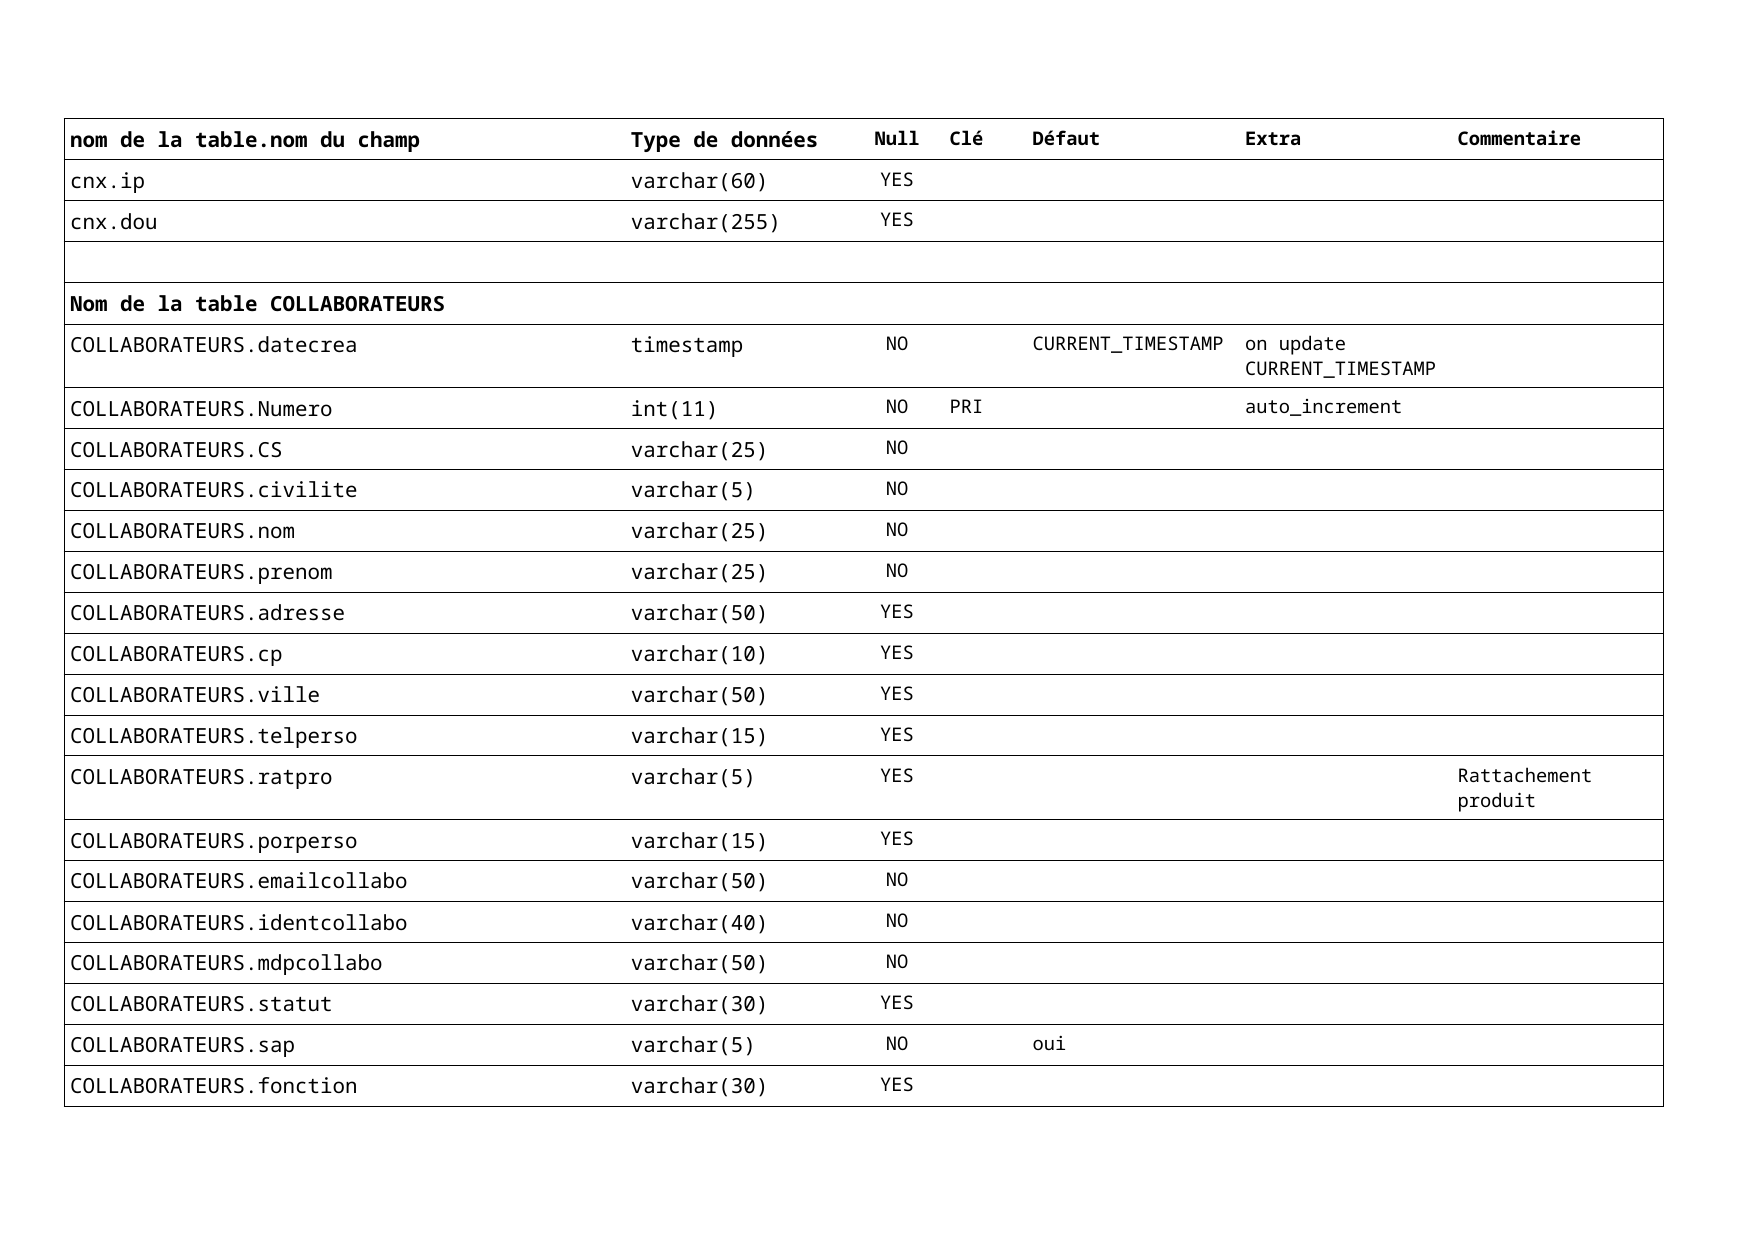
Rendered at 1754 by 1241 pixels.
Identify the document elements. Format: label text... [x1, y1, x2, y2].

table_cell varchar(15) [625, 716, 850, 755]
table_cell [1451, 552, 1663, 592]
table_cell COLLABORATEURS.nom [65, 511, 625, 551]
table_cell [944, 593, 1026, 633]
table_cell [944, 756, 1026, 819]
table_cell [1451, 902, 1663, 942]
table_cell COLLABORATEURS.datecrea [65, 325, 625, 387]
table_cell NO [850, 943, 944, 983]
table_cell [1026, 593, 1239, 633]
table_cell [1451, 984, 1663, 1024]
table_cell COLLABORATEURS.fonction [65, 1066, 625, 1106]
table_cell [1026, 716, 1239, 755]
table_cell [1451, 388, 1663, 428]
table_cell YES [850, 634, 944, 673]
table_cell YES [850, 593, 944, 633]
table_cell YES [850, 716, 944, 755]
table_cell YES [850, 820, 944, 860]
table_cell [1239, 242, 1451, 282]
table_header Commentaire [1451, 119, 1663, 159]
table_cell [1026, 1066, 1239, 1106]
table_cell [944, 325, 1026, 387]
table_cell [1451, 429, 1663, 469]
table_cell [1239, 552, 1451, 592]
table_cell varchar(25) [625, 552, 850, 592]
table_cell [944, 552, 1026, 592]
table_cell NO [850, 470, 944, 510]
table_header Type de données [625, 119, 850, 159]
table_cell [1451, 593, 1663, 633]
table_cell [850, 283, 944, 323]
table_cell oui [1026, 1025, 1239, 1064]
table_cell [625, 283, 850, 323]
table_cell COLLABORATEURS.cp [65, 634, 625, 673]
table_header Clé [944, 119, 1026, 159]
table_cell [1451, 160, 1663, 200]
table_cell [944, 861, 1026, 901]
table_cell [1026, 634, 1239, 673]
table_cell varchar(30) [625, 1066, 850, 1106]
table_cell [1239, 756, 1451, 819]
table_cell [944, 902, 1026, 942]
table_cell YES [850, 984, 944, 1024]
table_cell varchar(25) [625, 511, 850, 551]
table_cell YES [850, 201, 944, 241]
table_cell [1451, 861, 1663, 901]
table_cell COLLABORATEURS.emailcollabo [65, 861, 625, 901]
table_cell [944, 716, 1026, 755]
table_cell [1026, 429, 1239, 469]
table_cell [1026, 552, 1239, 592]
table_header Extra [1239, 119, 1451, 159]
table_cell [1026, 943, 1239, 983]
table_cell cnx.ip [65, 160, 625, 200]
table_cell varchar(15) [625, 820, 850, 860]
table_cell varchar(5) [625, 756, 850, 819]
table_cell [1026, 470, 1239, 510]
table_cell [1451, 820, 1663, 860]
table_cell YES [850, 756, 944, 819]
table_cell CURRENT_TIMESTAMP [1026, 325, 1239, 387]
table_header Défaut [1026, 119, 1239, 159]
table_cell [1239, 160, 1451, 200]
table_cell COLLABORATEURS.sap [65, 1025, 625, 1064]
table_cell [1026, 984, 1239, 1024]
table_cell on update CURRENT_TIMESTAMP [1239, 325, 1451, 387]
table_cell [944, 201, 1026, 241]
table_cell [944, 943, 1026, 983]
table_cell [1026, 511, 1239, 551]
table_cell [944, 429, 1026, 469]
table_cell [1239, 820, 1451, 860]
table_cell timestamp [625, 325, 850, 387]
table_cell COLLABORATEURS.porperso [65, 820, 625, 860]
table_cell [1026, 902, 1239, 942]
table_cell COLLABORATEURS.civilite [65, 470, 625, 510]
table_cell [1451, 325, 1663, 387]
table_cell [1026, 283, 1239, 323]
table_cell [1239, 470, 1451, 510]
table_cell NO [850, 861, 944, 901]
table_cell [1026, 861, 1239, 901]
table_cell COLLABORATEURS.mdpcollabo [65, 943, 625, 983]
table_cell [1451, 943, 1663, 983]
table_cell varchar(50) [625, 593, 850, 633]
table_cell [1451, 1025, 1663, 1064]
table_cell varchar(25) [625, 429, 850, 469]
table_cell [625, 242, 850, 282]
table_cell [944, 160, 1026, 200]
table_cell PRI [944, 388, 1026, 428]
table_cell int(11) [625, 388, 850, 428]
table_cell [1026, 160, 1239, 200]
table_cell [65, 242, 625, 282]
table_cell COLLABORATEURS.CS [65, 429, 625, 469]
table_cell [1239, 283, 1451, 323]
table_cell varchar(5) [625, 1025, 850, 1064]
table_cell [1239, 984, 1451, 1024]
table_cell varchar(255) [625, 201, 850, 241]
table_cell YES [850, 675, 944, 714]
table_cell [1451, 242, 1663, 282]
table_cell [1239, 943, 1451, 983]
table_cell [944, 470, 1026, 510]
table_cell [1451, 675, 1663, 714]
table_cell [1239, 675, 1451, 714]
table_cell varchar(40) [625, 902, 850, 942]
table_cell [1026, 388, 1239, 428]
table_cell [944, 634, 1026, 673]
table_cell NO [850, 429, 944, 469]
table_cell Nom de la table COLLABORATEURS [65, 283, 625, 323]
table_cell [944, 1066, 1026, 1106]
table_cell [1239, 634, 1451, 673]
table_cell [944, 984, 1026, 1024]
table_cell [1026, 756, 1239, 819]
table_cell varchar(30) [625, 984, 850, 1024]
table_cell YES [850, 160, 944, 200]
table_cell [1026, 242, 1239, 282]
table_cell NO [850, 388, 944, 428]
table_cell COLLABORATEURS.Numero [65, 388, 625, 428]
table_cell [944, 283, 1026, 323]
table_cell NO [850, 552, 944, 592]
table_cell [944, 242, 1026, 282]
table_cell varchar(10) [625, 634, 850, 673]
table_cell COLLABORATEURS.identcollabo [65, 902, 625, 942]
table_cell varchar(50) [625, 943, 850, 983]
table_cell [1026, 675, 1239, 714]
table_cell [1239, 511, 1451, 551]
table_cell auto_increment [1239, 388, 1451, 428]
table_cell [1239, 861, 1451, 901]
table_cell NO [850, 1025, 944, 1064]
table_cell [1239, 716, 1451, 755]
table_cell NO [850, 511, 944, 551]
table_cell [1026, 201, 1239, 241]
table_cell [1451, 511, 1663, 551]
table_cell [1451, 1066, 1663, 1106]
table_cell [1239, 1066, 1451, 1106]
table_cell [944, 511, 1026, 551]
table_cell NO [850, 325, 944, 387]
table_cell cnx.dou [65, 201, 625, 241]
table_cell [944, 820, 1026, 860]
table_cell Rattachement produit [1451, 756, 1663, 819]
table_cell YES [850, 1066, 944, 1106]
table_cell [1451, 283, 1663, 323]
table_cell COLLABORATEURS.adresse [65, 593, 625, 633]
table_cell [1239, 201, 1451, 241]
table_cell COLLABORATEURS.telperso [65, 716, 625, 755]
table_cell [944, 675, 1026, 714]
table_header Null [850, 119, 944, 159]
table_cell COLLABORATEURS.ratpro [65, 756, 625, 819]
table_cell [1239, 902, 1451, 942]
table_cell COLLABORATEURS.statut [65, 984, 625, 1024]
table_cell [944, 1025, 1026, 1064]
table_cell varchar(5) [625, 470, 850, 510]
table_cell [1026, 820, 1239, 860]
table_cell [1239, 1025, 1451, 1064]
table_cell [1451, 201, 1663, 241]
table_cell varchar(60) [625, 160, 850, 200]
table_cell [1451, 716, 1663, 755]
table_header nom de la table.nom du champ [65, 119, 625, 159]
table_cell [1451, 470, 1663, 510]
table_cell [1239, 593, 1451, 633]
table_cell COLLABORATEURS.prenom [65, 552, 625, 592]
table_cell varchar(50) [625, 861, 850, 901]
table_cell varchar(50) [625, 675, 850, 714]
table_cell [850, 242, 944, 282]
table_cell [1239, 429, 1451, 469]
table_cell NO [850, 902, 944, 942]
table_cell COLLABORATEURS.ville [65, 675, 625, 714]
table_cell [1451, 634, 1663, 673]
